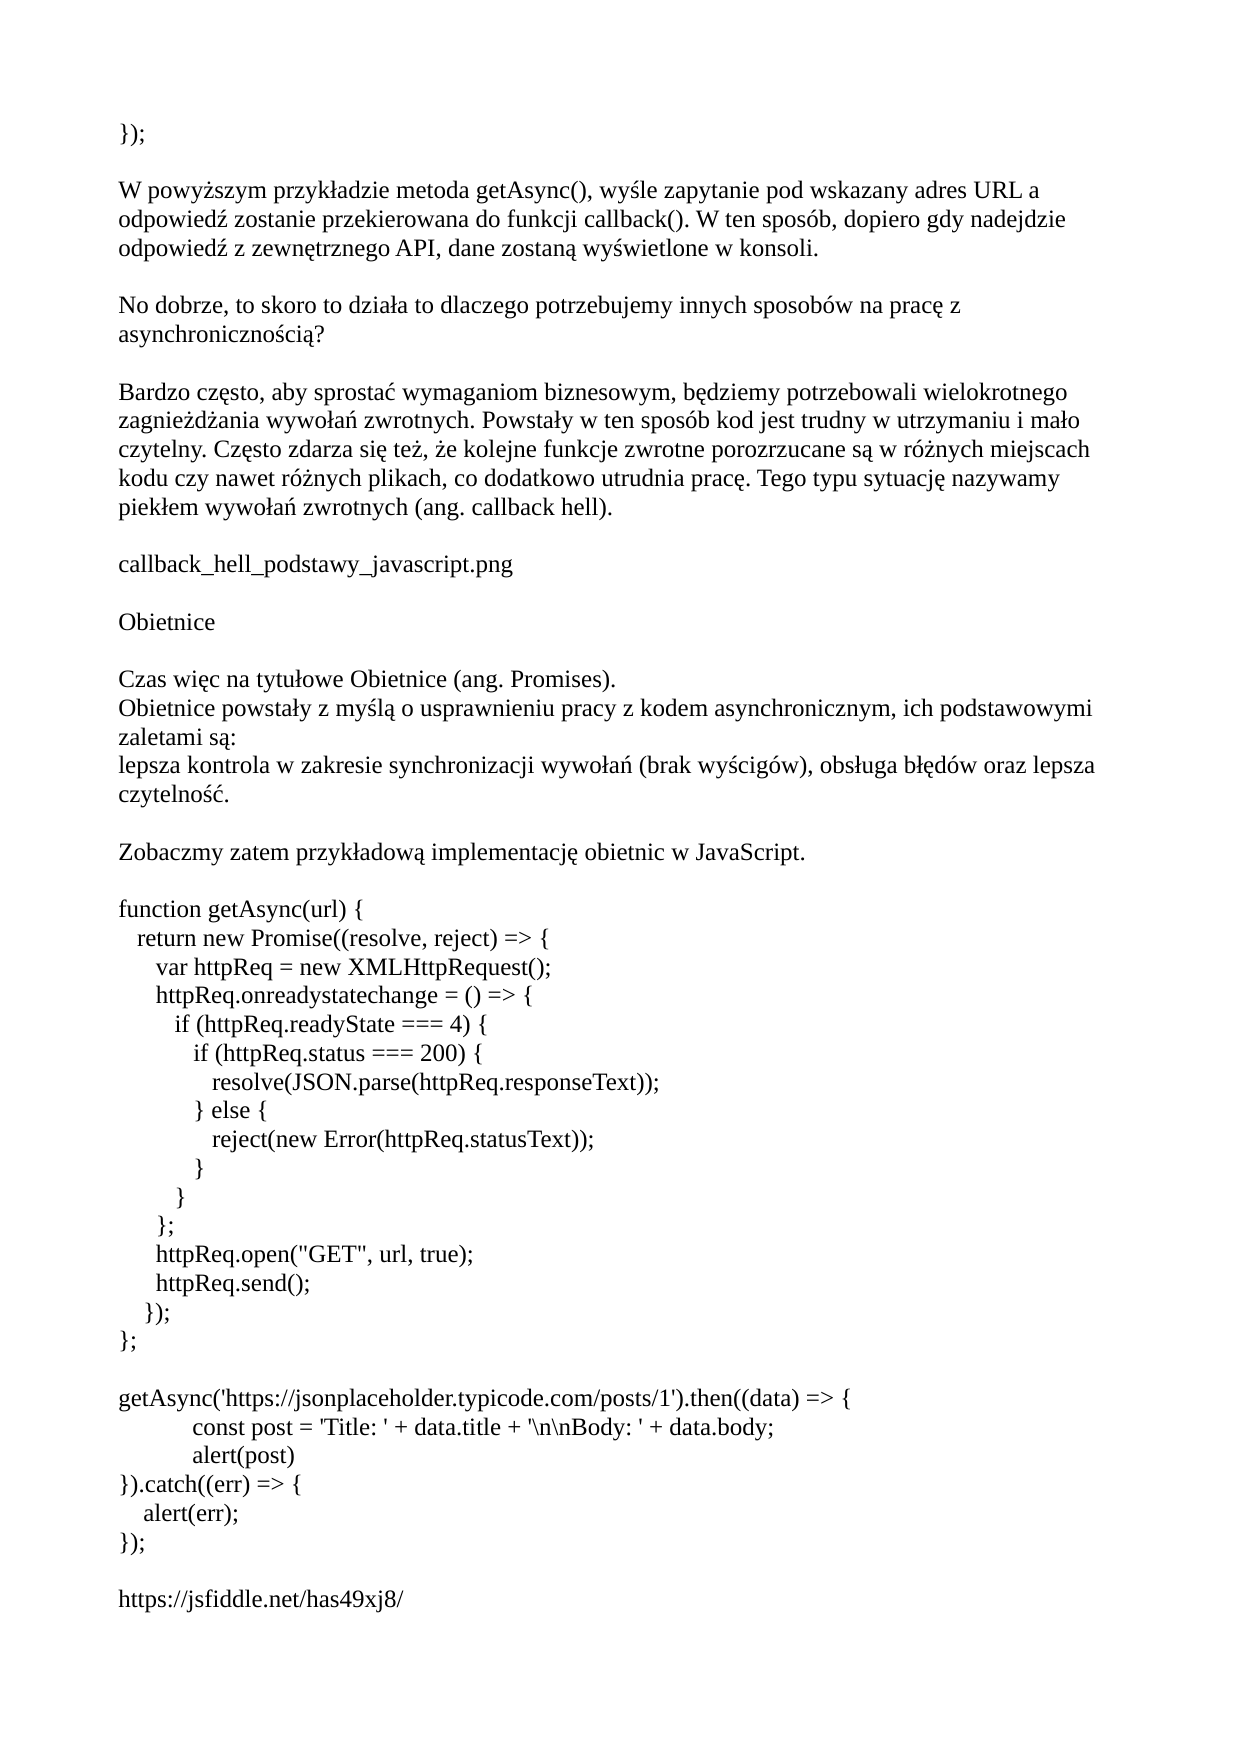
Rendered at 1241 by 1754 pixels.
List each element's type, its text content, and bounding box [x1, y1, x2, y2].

text return new Promise((resolve, reject) => { [118, 923, 1122, 952]
text getAsync('https://jsonplaceholder.typicode.com/posts/1').then((data) => { [118, 1383, 1122, 1412]
text callback_hell_podstawy_javascript.png [118, 549, 1122, 578]
text var httpReq = new XMLHttpRequest(); [118, 952, 1122, 981]
text }); [118, 1297, 1122, 1326]
text } else { [118, 1096, 1122, 1124]
text Czas więc na tytułowe Obietnice (ang. Promises). [118, 664, 1122, 693]
text }); [118, 118, 1122, 147]
text if (httpReq.status === 200) { [118, 1038, 1122, 1067]
text Bardzo często, aby sprostać wymaganiom biznesowym, będziemy potrzebowali wielokrotnego zagnieżdżania wywołań zwrotnych. Powstały w ten sposób kod jest trudny w utrzymaniu i mało czytelny. Często zdarza się też, że kolejne funkcje zwrotne porozrzucane są w różnych miejscach kodu czy nawet różnych plikach, co dodatkowo utrudnia pracę. Tego typu sytuację nazywamy piekłem wywołań zwrotnych (ang. callback hell). [118, 377, 1122, 521]
text No dobrze, to skoro to działa to dlaczego potrzebujemy innych sposobów na pracę z asynchronicznością? [118, 291, 1122, 348]
text https://jsfiddle.net/has49xj8/ [118, 1584, 1122, 1613]
text }; [118, 1326, 1122, 1354]
text Obietnice [118, 607, 1122, 636]
text } [118, 1182, 1122, 1211]
text alert(post) [118, 1441, 1122, 1469]
text alert(err); [118, 1498, 1122, 1527]
text httpReq.onreadystatechange = () => { [118, 981, 1122, 1009]
text httpReq.open("GET", url, true); [118, 1239, 1122, 1268]
text Obietnice powstały z myślą o usprawnieniu pracy z kodem asynchronicznym, ich podstawowymi zaletami są: [118, 693, 1122, 751]
text lepsza kontrola w zakresie synchronizacji wywołań (brak wyścigów), obsługa błędów oraz lepsza czytelność. [118, 751, 1122, 808]
text } [118, 1153, 1122, 1182]
text }); [118, 1527, 1122, 1556]
text httpReq.send(); [118, 1268, 1122, 1297]
text }; [118, 1211, 1122, 1239]
text Zobaczmy zatem przykładową implementację obietnic w JavaScript. [118, 837, 1122, 866]
text resolve(JSON.parse(httpReq.responseText)); [118, 1067, 1122, 1096]
text W powyższym przykładzie metoda getAsync(), wyśle zapytanie pod wskazany adres URL a odpowiedź zostanie przekierowana do funkcji callback(). W ten sposób, dopiero gdy nadejdzie odpowiedź z zewnętrznego API, dane zostaną wyświetlone w konsoli. [118, 176, 1122, 262]
text reject(new Error(httpReq.statusText)); [118, 1124, 1122, 1153]
text function getAsync(url) { [118, 894, 1122, 923]
text }).catch((err) => { [118, 1469, 1122, 1498]
text const post = 'Title: ' + data.title + '\n\nBody: ' + data.body; [118, 1412, 1122, 1441]
text if (httpReq.readyState === 4) { [118, 1009, 1122, 1038]
